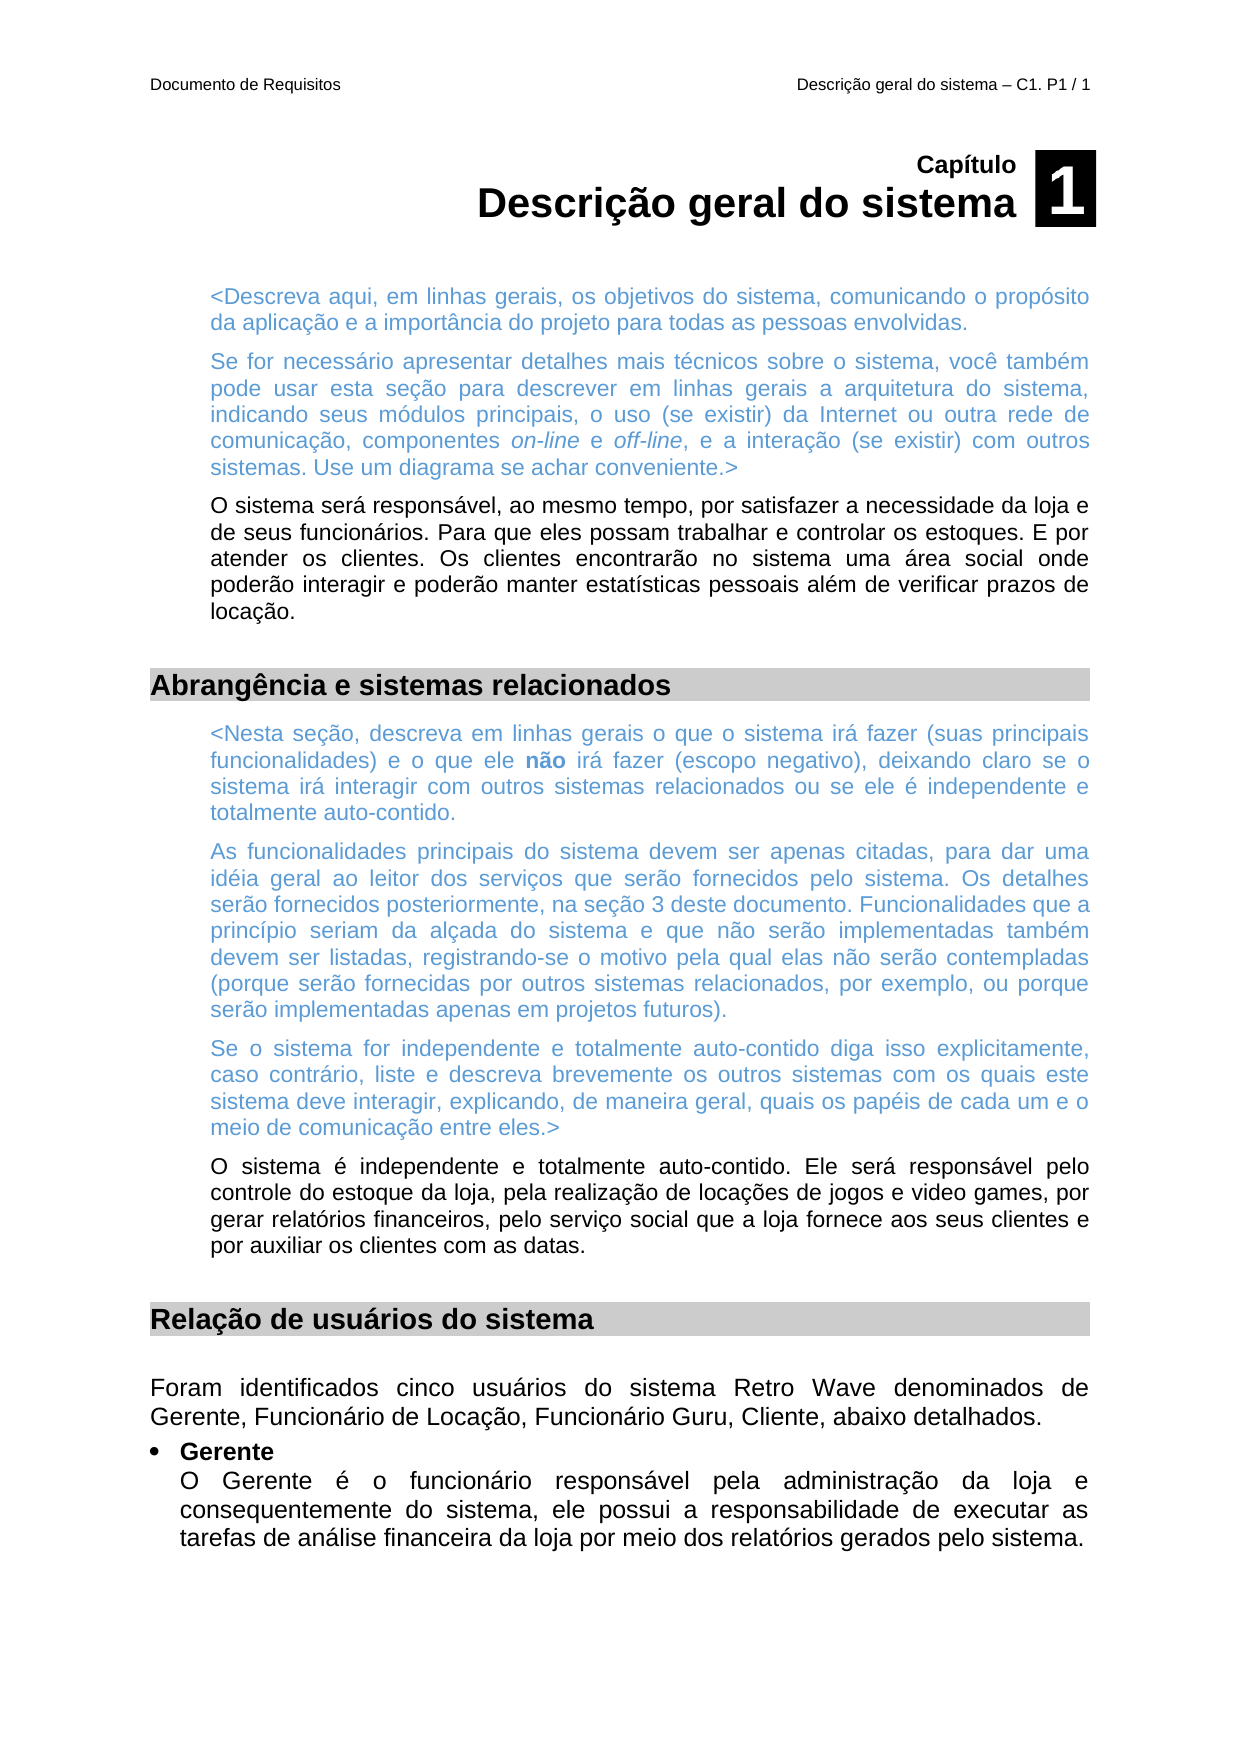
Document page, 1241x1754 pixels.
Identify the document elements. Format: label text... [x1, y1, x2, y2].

text O Gerente é o funcionário responsável pela administração da loja e consequentemente do sistema, ele possui a responsabilidade de executar as tarefas de análise financeira da loja por meio dos relatórios gerados pelo sistema. [179, 1466, 1090, 1552]
text <Nesta seção, descreva em linhas gerais o que o sistema irá fazer (suas principais funcionalidades) e o que ele não irá fazer (escopo negativo), deixando claro se o sistema irá interagir com outros sistemas relacionados ou se ele é independente e totalmente auto-contido. [210, 720, 1090, 826]
subtitle Abrangência e sistemas relacionados [150, 668, 1090, 701]
text As funcionalidades principais do sistema devem ser apenas citadas, para dar uma idéia geral ao leitor dos serviços que serão fornecidos pelo sistema. Os detalhes serão fornecidos posteriormente, na seção 3 deste documento. Funcionalidades que a princípio seriam da alçada do sistema e que não serão implementadas também devem ser listadas, registrando-se o motivo pela qual elas não serão contempladas (porque serão fornecidas por outros sistemas relacionados, por exemplo, ou porque serão implementadas apenas em projetos futuros). [210, 838, 1090, 1023]
text Se for necessário apresentar detalhes mais técnicos sobre o sistema, você também pode usar esta seção para descrever em linhas gerais a arquitetura do sistema, indicando seus módulos principais, o uso (se existir) da Internet ou outra rede de comunicação, componentes on-line e off-line, e a interação (se existir) com outros sistemas. Use um diagrama se achar conveniente.> [210, 348, 1090, 480]
subtitle Descrição geral do sistema [150, 179, 1035, 227]
list Gerente [150, 1437, 1090, 1466]
text O sistema é independente e totalmente auto-contido. Ele será responsável pelo controle do estoque da loja, pela realização de locações de jogos e video games, por gerar relatórios financeiros, pelo serviço social que a loja fornece aos seus clientes e por auxiliar os clientes com as datas. [210, 1153, 1090, 1258]
text Capítulo [210, 150, 1035, 179]
text O sistema será responsável, ao mesmo tempo, por satisfazer a necessidade da loja e de seus funcionários. Para que eles possam trabalhar e controlar os estoques. E por atender os clientes. Os clientes encontrarão no sistema uma área social onde poderão interagir e poderão manter estatísticas pessoais além de verificar prazos de locação. [210, 492, 1090, 624]
subtitle Relação de usuários do sistema [150, 1302, 1090, 1336]
subtitle Foram identificados cinco usuários do sistema Retro Wave denominados de Gerente, Funcionário de Locação, Funcionário Guru, Cliente, abaixo detalhados. [150, 1373, 1090, 1431]
text Se o sistema for independente e totalmente auto-contido diga isso explicitamente, caso contrário, liste e descreva brevemente os outros sistemas com os quais este sistema deve interagir, explicando, de maneira geral, quais os papéis de cada um e o meio de comunicação entre eles.> [210, 1035, 1090, 1141]
text <Descreva aqui, em linhas gerais, os objetivos do sistema, comunicando o propósito da aplicação e a importância do projeto para todas as pessoas envolvidas. [210, 283, 1090, 336]
